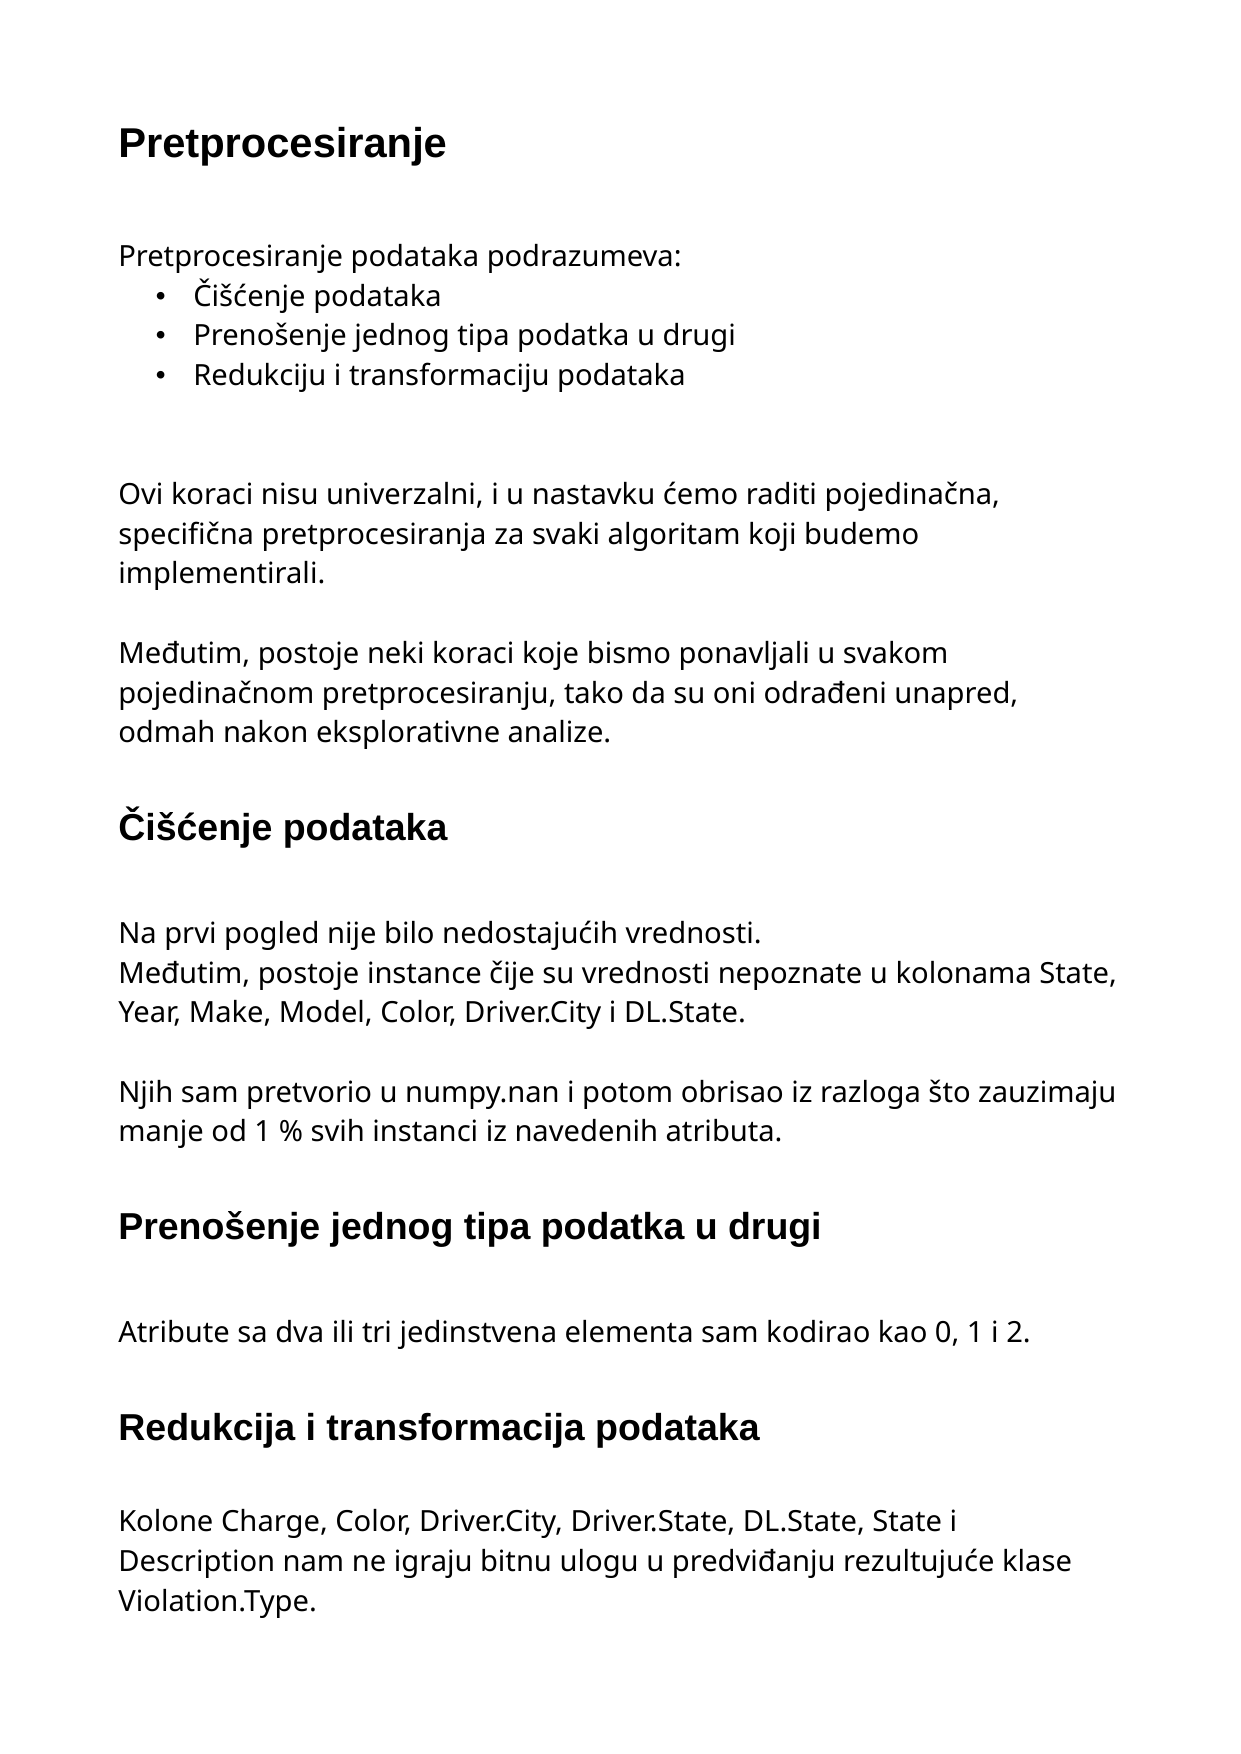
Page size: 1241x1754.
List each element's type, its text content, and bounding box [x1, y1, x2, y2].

subtitle Prenošenje jednog tipa podatka u drugi [118, 1204, 1122, 1248]
subtitle Redukcija i transformacija podataka [118, 1405, 1122, 1448]
text Kolone Charge, Color, Driver.City, Driver.State, DL.State, State i Description nam ne igraju bitnu ulogu u predviđanju rezultujuće klase Violation.Type. [118, 1501, 1122, 1619]
subtitle Pretprocesiranje [118, 118, 1122, 166]
text Ovi koraci nisu univerzalni, i u nastavku ćemo raditi pojedinačna, specifična pretprocesiranja za svaki algoritam koji budemo implementirali. [118, 473, 1122, 592]
text Međutim, postoje neki koraci koje bismo ponavljali u svakom pojedinačnom pretprocesiranju, tako da su oni odrađeni unapred, odmah nakon eksplorativne analize. [118, 632, 1122, 751]
text Međutim, postoje instance čije su vrednosti nepoznate u kolonama State, Year, Make, Model, Color, Driver.City i DL.State. [118, 952, 1122, 1031]
text Njih sam pretvorio u numpy.nan i potom obrisao iz razloga što zauzimaju manje od 1 % svih instanci iz navedenih atributa. [118, 1031, 1122, 1150]
list Prenošenje jednog tipa podatka u drugi [156, 315, 1122, 354]
text Na prvi pogled nije bilo nedostajućih vrednosti. [118, 912, 1122, 952]
text Atribute sa dva ili tri jedinstvena elementa sam kodirao kao 0, 1 i 2. [118, 1311, 1122, 1391]
list Redukciju i transformaciju podataka [156, 354, 1122, 394]
list Čišćenje podataka [156, 275, 1122, 315]
text Pretprocesiranje podataka podrazumeva: [118, 235, 1122, 275]
subtitle Čišćenje podataka [118, 806, 1122, 849]
